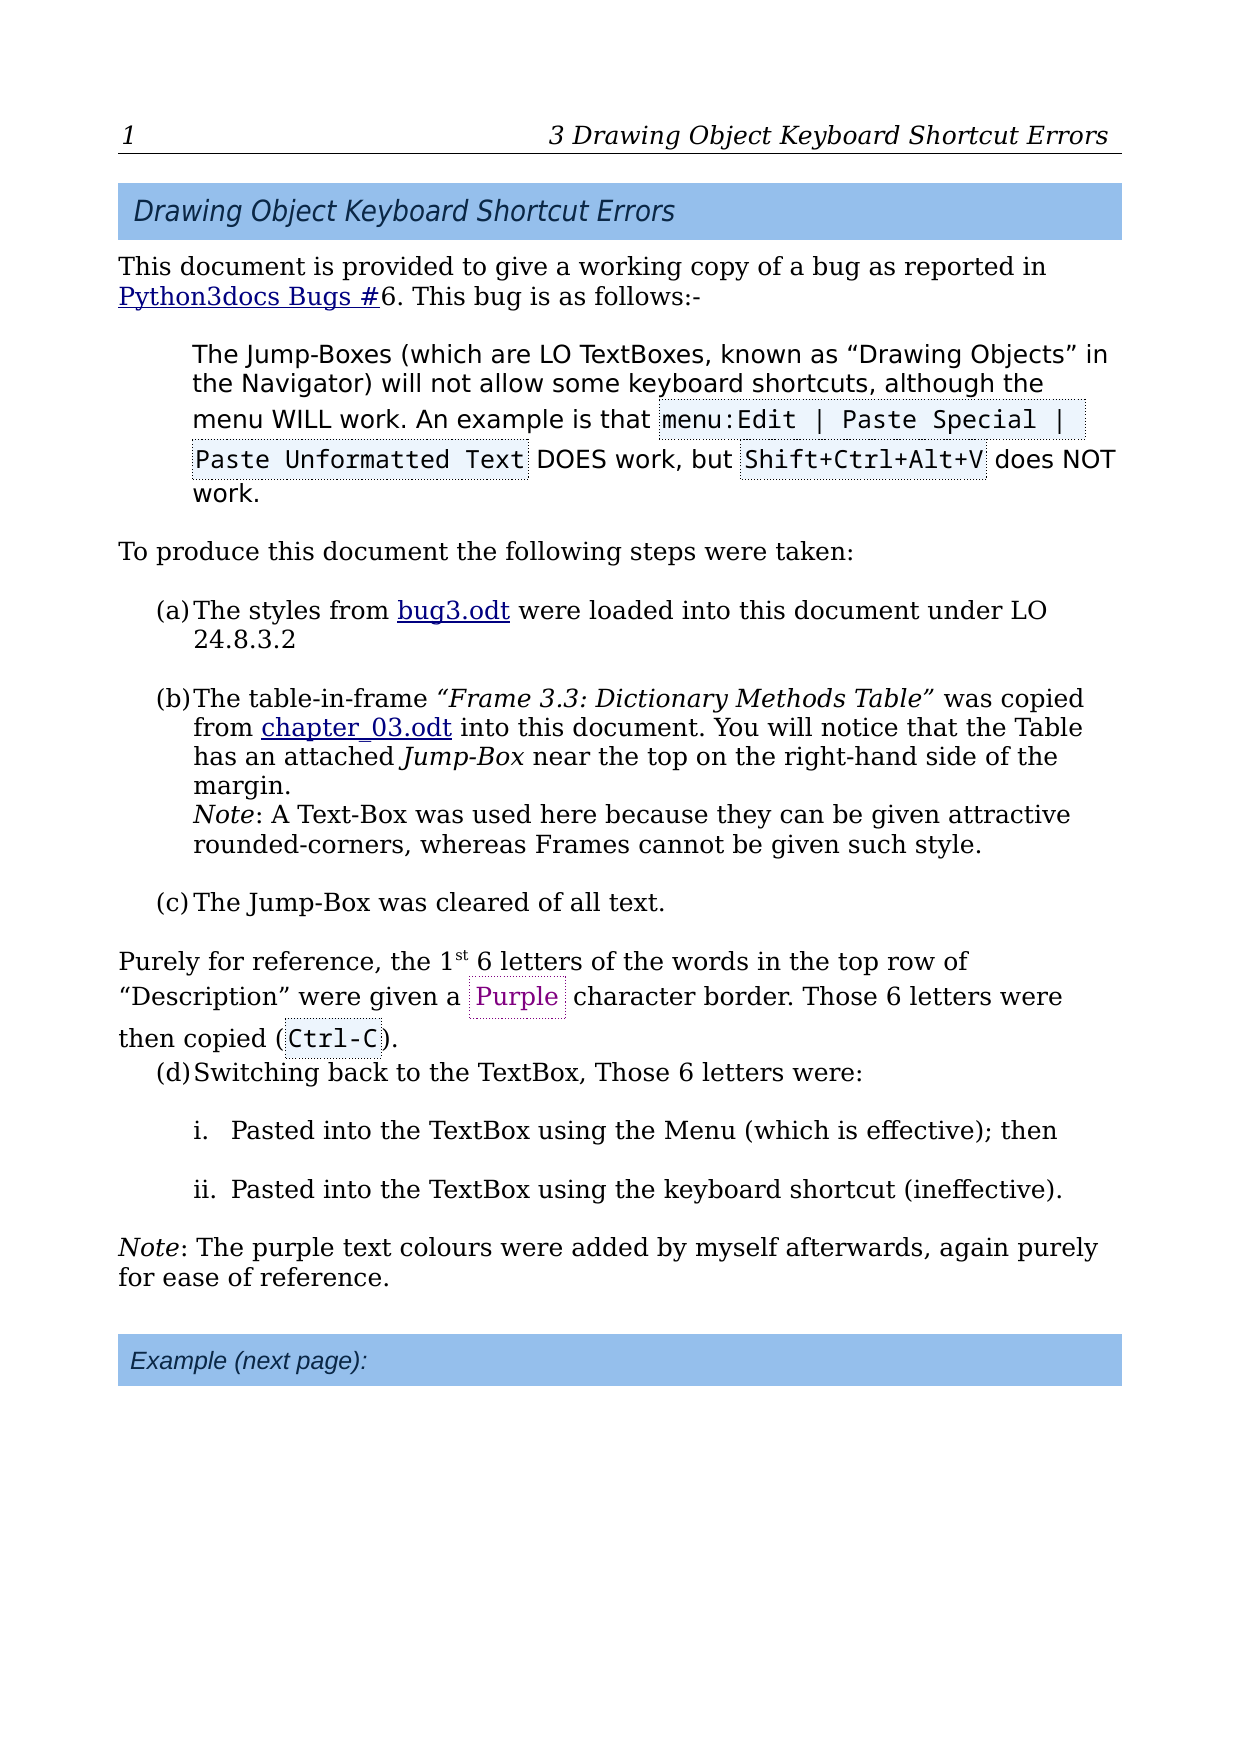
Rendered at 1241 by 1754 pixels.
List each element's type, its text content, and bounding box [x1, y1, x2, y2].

list Pasted into the TextBox using the Menu (which is effective); then [193, 1116, 1122, 1146]
subtitle Drawing Object Keyboard Shortcut Errors [118, 183, 1122, 240]
subtitle Example (next page): [118, 1334, 1122, 1386]
list Pasted into the TextBox using the keyboard shortcut (ineffective). [193, 1175, 1122, 1204]
text Note: The purple text colours were added by myself afterwards, again purely for ease of reference. [118, 1234, 1122, 1292]
text This document is provided to give a working copy of a bug as reported in Python3docs Bugs #6. This bug is as follows:- [118, 253, 1122, 311]
list The styles from bug3.odt were loaded into this document under LO 24.8.3.2 [156, 596, 1122, 654]
text The Jump-Boxes (which are LO TextBoxes, known as “Drawing Objects” in the Navigator) will not allow some keyboard shortcuts, although the menu WILL work. An example is that menu:Edit | Paste Special | Paste Unformatted Text DOES work, but Shift+Ctrl+Alt+V does NOT work. [192, 340, 1122, 508]
text Purely for reference, the 1st 6 letters of the words in the top row of “Description” were given a Purple character border. Those 6 letters were then copied (Ctrl-C). [118, 947, 1122, 1058]
text To produce this document the following steps were taken: [118, 538, 1122, 567]
list The table-in-frame “Frame 3.3: Dictionary Methods Table” was copied from chapter_03.odt into this document. You will notice that the Table has an attached Jump-Box near the top on the right-hand side of the margin. Note: A Text-Box was used here because they can be given attractive rounded-corners, whereas Frames cannot be given such style. [156, 684, 1122, 859]
list Switching back to the TextBox, Those 6 letters were: [156, 1058, 1122, 1087]
list The Jump-Box was cleared of all text. [156, 888, 1122, 918]
